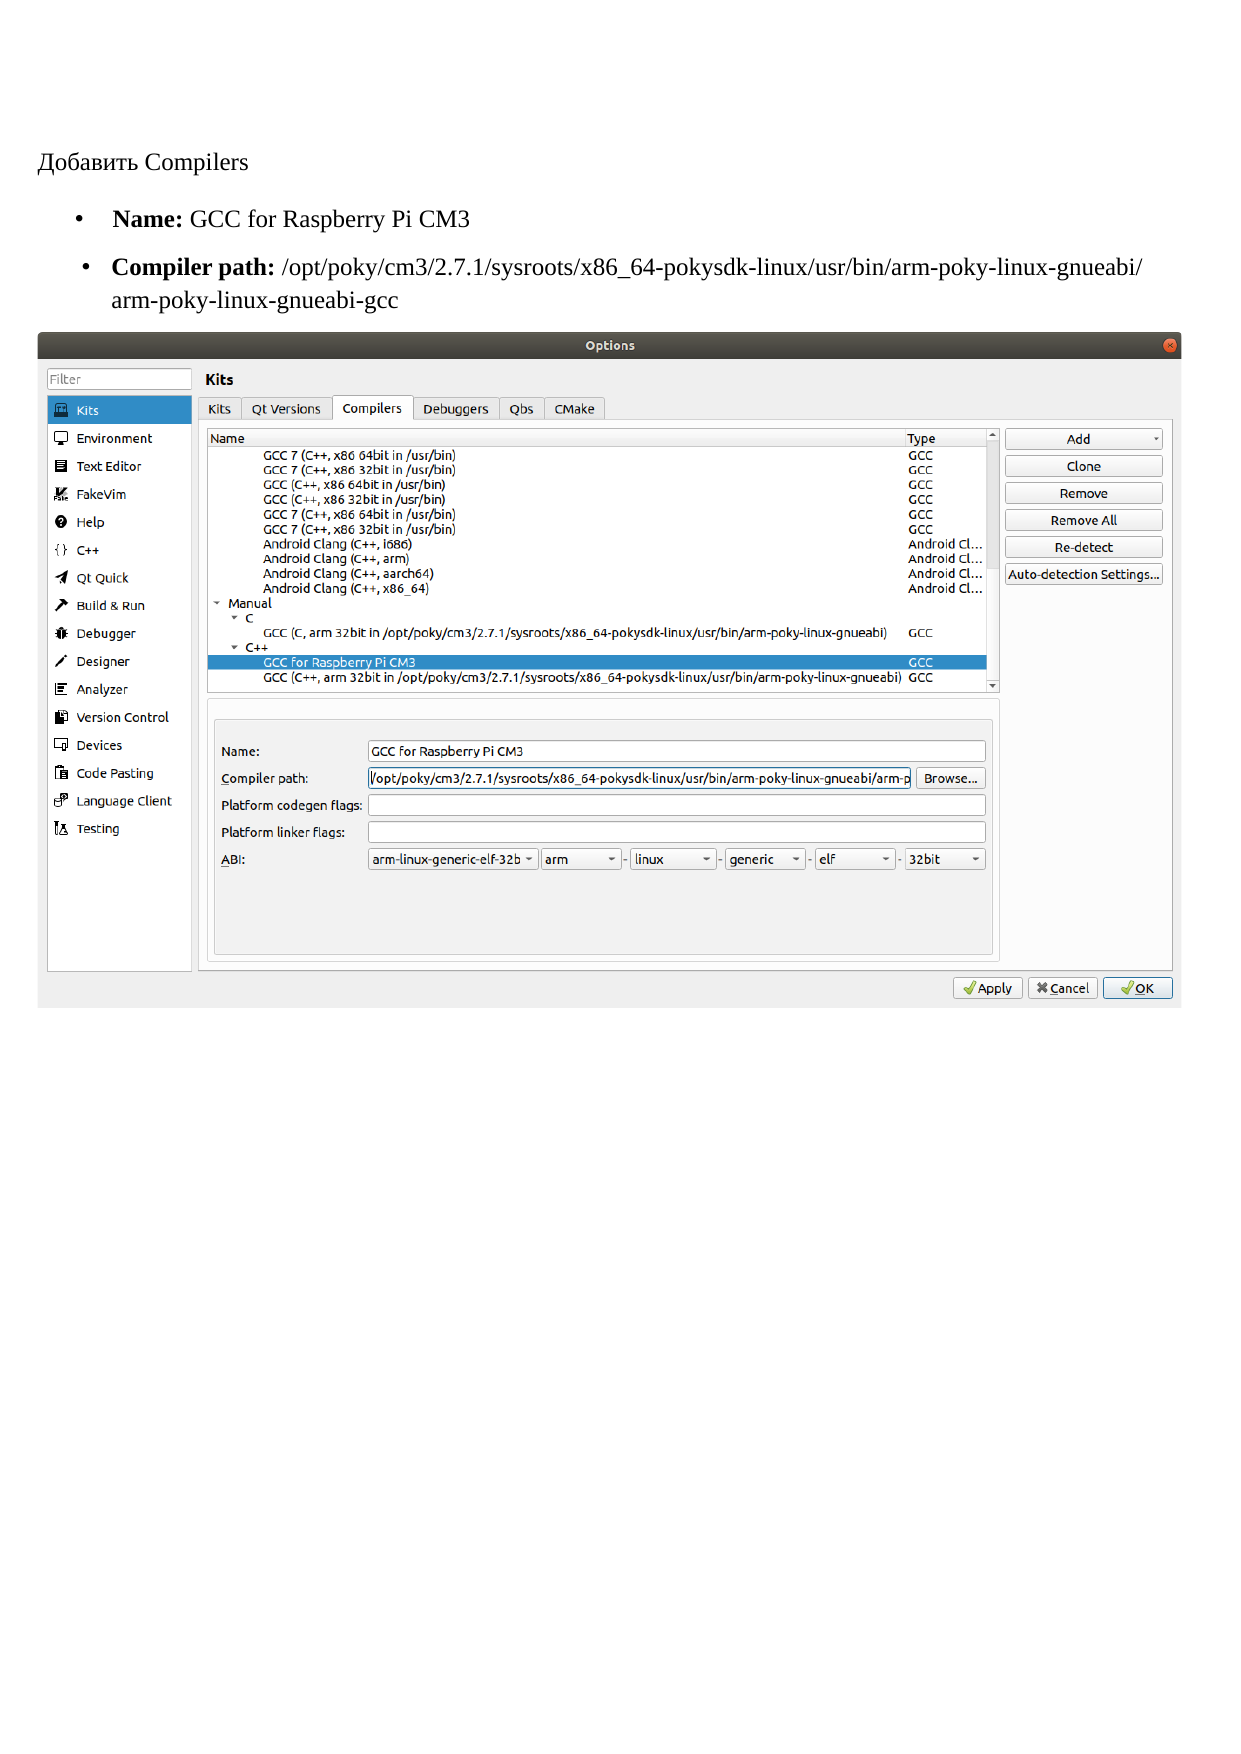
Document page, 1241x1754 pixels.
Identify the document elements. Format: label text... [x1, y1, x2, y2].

list Name: GCC for Raspberry Pi CM3 [75, 204, 1181, 233]
picture [37, 332, 1182, 1008]
list Compiler path: /opt/poky/cm3/2.7.1/sysroots/x86_64-pokysdk-linux/usr/bin/arm-poky-linux-gnueabi/arm-poky-linux-gnueabi-gcc [82, 252, 1181, 314]
text Добавить Compilers [37, 147, 1181, 176]
